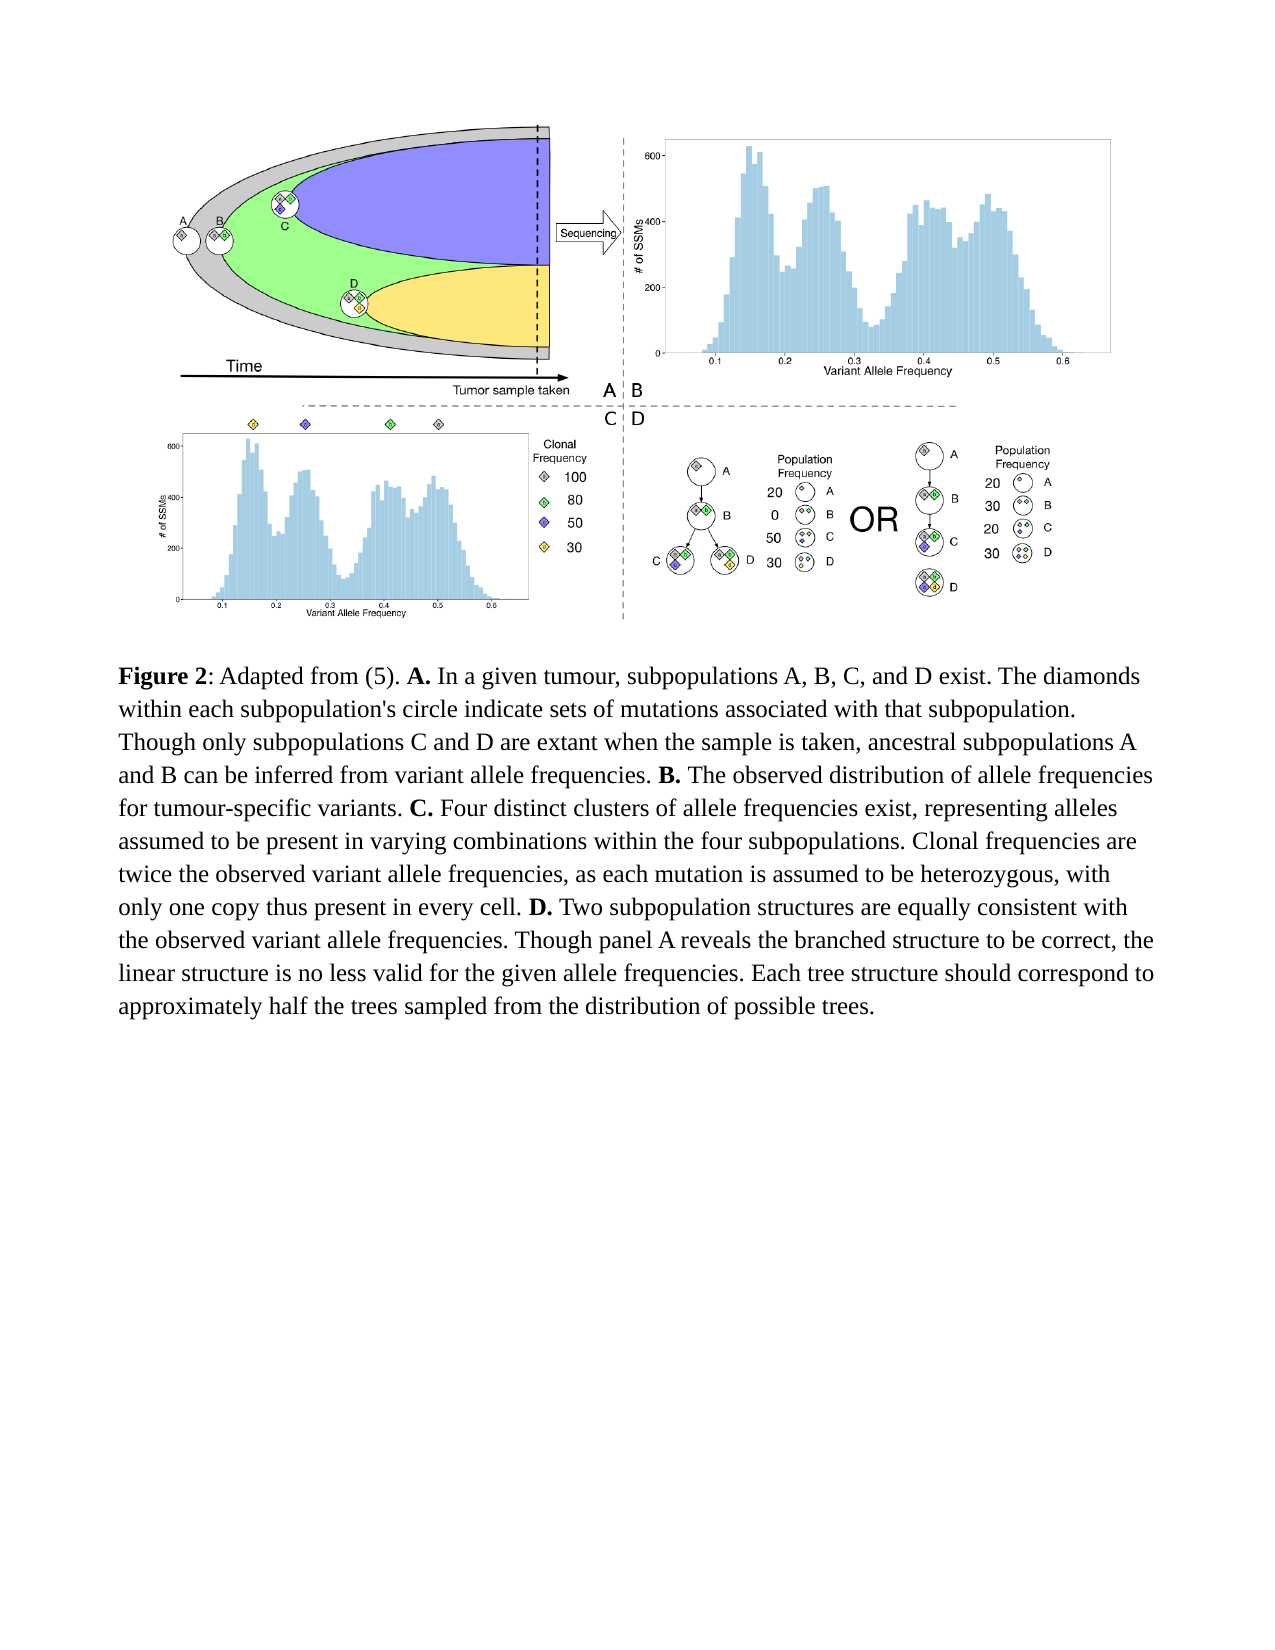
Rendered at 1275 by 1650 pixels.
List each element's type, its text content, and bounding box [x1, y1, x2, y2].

text Figure 2: Adapted from (5). A. In a given tumour, subpopulations A, B, C, and D exist. The diamonds within each subpopulation's circle indicate sets of mutations associated with that subpopulation. Though only subpopulations C and D are extant when the sample is taken, ancestral subpopulations A and B can be inferred from variant allele frequencies. B. The observed distribution of allele frequencies for tumour-specific variants. C. Four distinct clusters of allele frequencies exist, representing alleles assumed to be present in varying combinations within the four subpopulations. Clonal frequencies are twice the observed variant allele frequencies, as each mutation is assumed to be heterozygous, with only one copy thus present in every cell. D. Two subpopulation structures are equally consistent with the observed variant allele frequencies. Though panel A reveals the branched structure to be correct, the linear structure is no less valid for the given allele frequencies. Each tree structure should correspond to approximately half the trees sampled from the distribution of possible trees. [118, 661, 1157, 1020]
picture [150, 118, 1125, 624]
